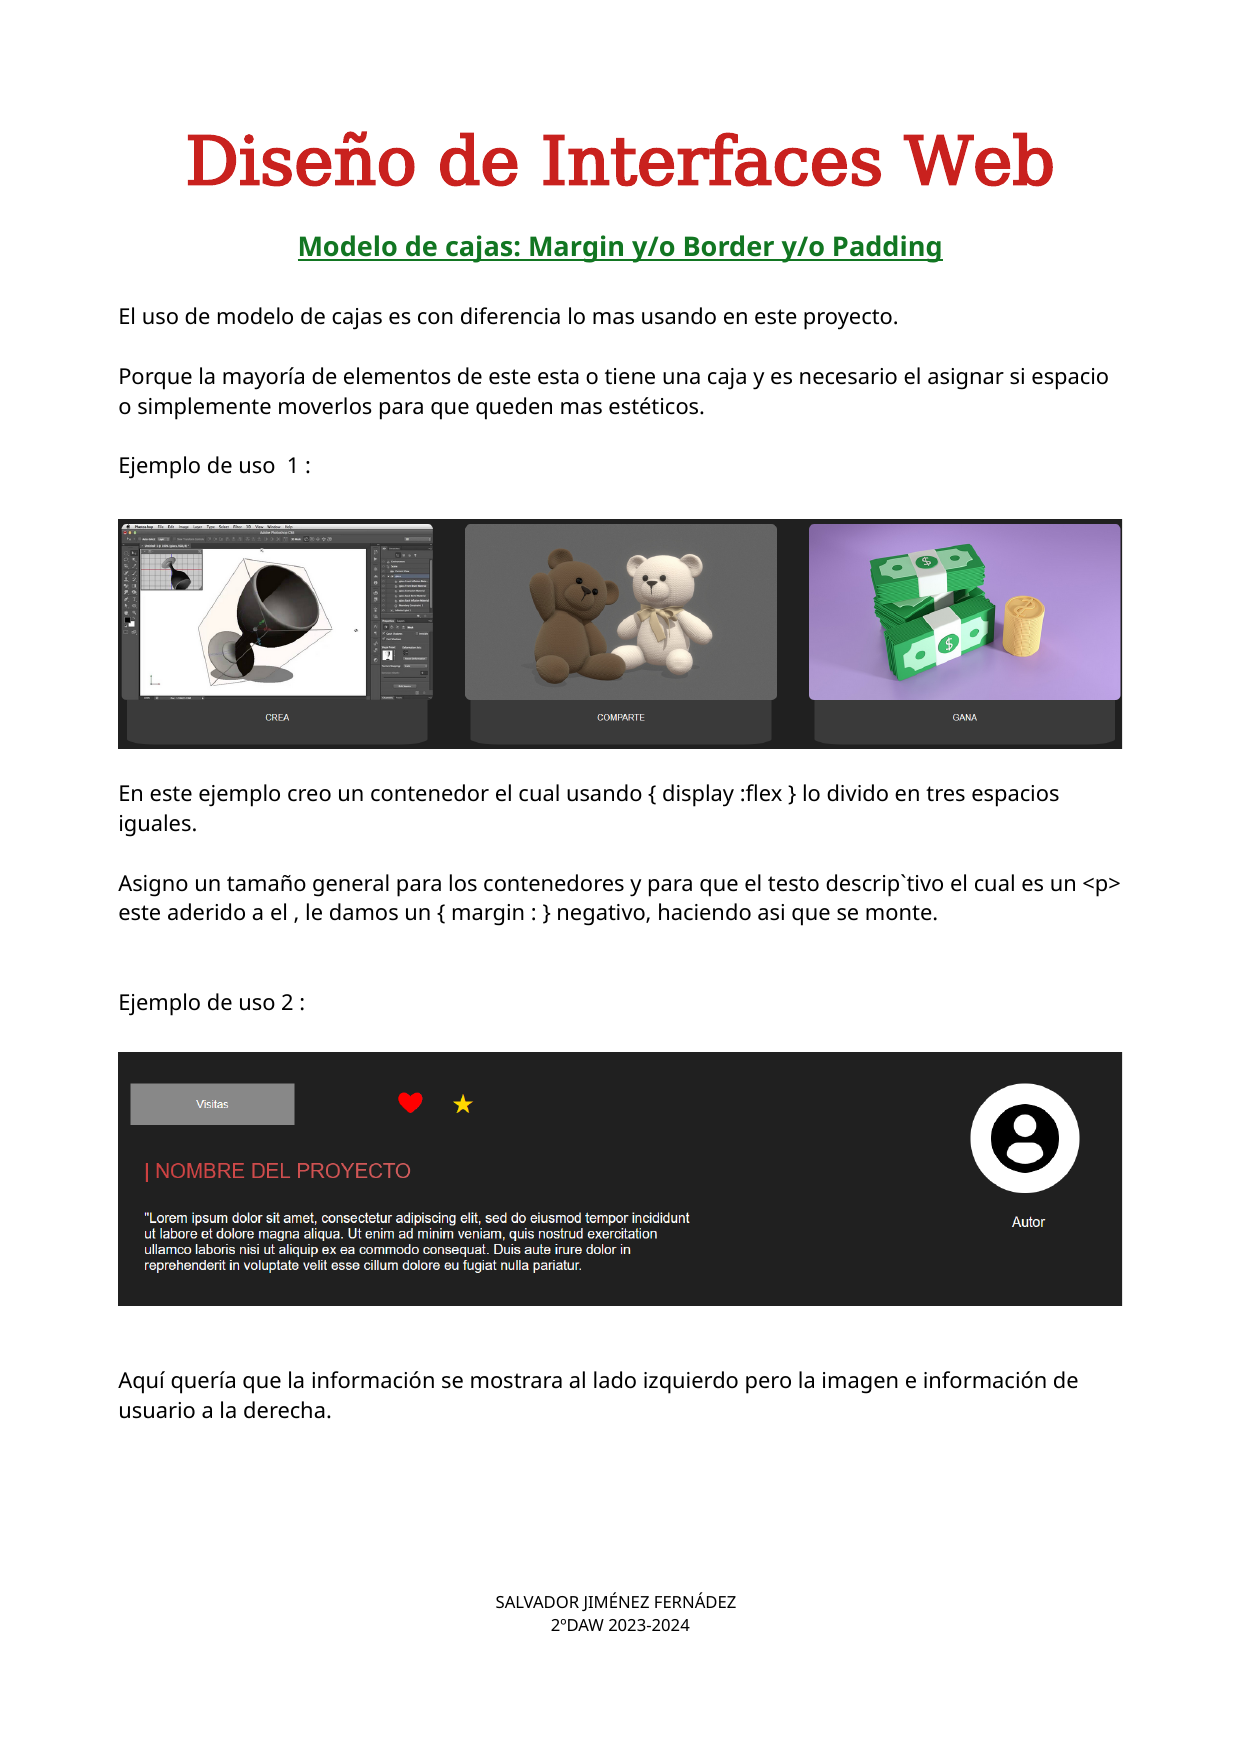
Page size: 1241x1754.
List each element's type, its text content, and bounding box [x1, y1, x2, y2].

text En este ejemplo creo un contenedor el cual usando { display :flex } lo divido en tres espacios iguales. [118, 778, 1122, 838]
picture [118, 1052, 1123, 1306]
text Ejemplo de uso 2 : [118, 987, 1122, 1016]
text Asigno un tamaño general para los contenedores y para que el testo descrip`tivo el cual es un <p> este aderido a el , le damos un { margin : } negativo, haciendo asi que se monte. [118, 867, 1122, 927]
text El uso de modelo de cajas es con diferencia lo mas usando en este proyecto. [118, 301, 1122, 331]
text Modelo de cajas: Margin y/o Border y/o Padding [118, 228, 1122, 264]
text Ejemplo de uso 1 : [118, 450, 1122, 480]
picture [118, 519, 1123, 749]
text Porque la mayoría de elementos de este esta o tiene una caja y es necesario el asignar si espacio o simplemente moverlos para que queden mas estéticos. [118, 361, 1122, 421]
text Aquí quería que la información se mostrara al lado izquierdo pero la imagen e información de usuario a la derecha. [118, 1365, 1122, 1425]
